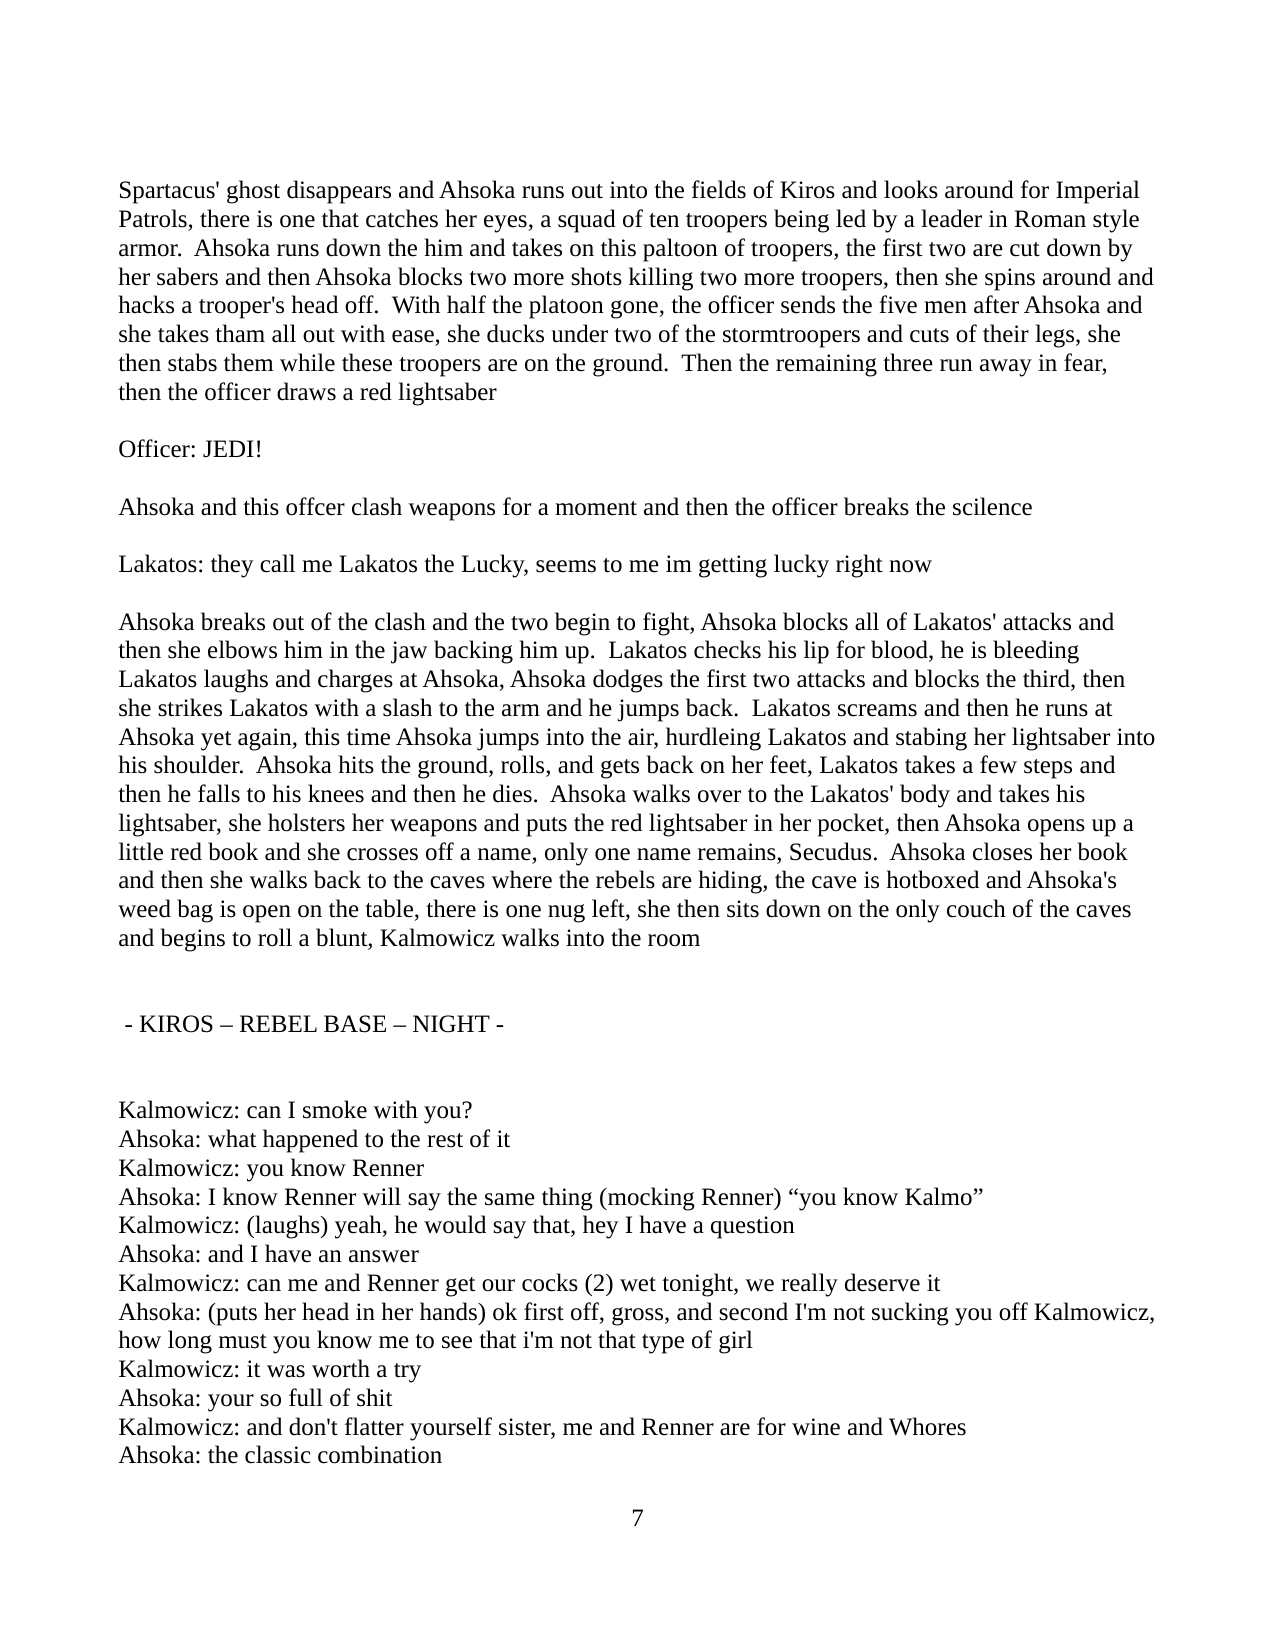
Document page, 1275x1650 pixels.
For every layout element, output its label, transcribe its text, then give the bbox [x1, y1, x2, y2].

text Kalmowicz: you know Renner [118, 1153, 1157, 1182]
text Ahsoka: (puts her head in her hands) ok first off, gross, and second I'm not sucking you off Kalmowicz, how long must you know me to see that i'm not that type of girl [118, 1297, 1157, 1354]
text Kalmowicz: can I smoke with you? [118, 1096, 1157, 1124]
text Ahsoka: what happened to the rest of it [118, 1124, 1157, 1153]
text Kalmowicz: it was worth a try [118, 1354, 1157, 1383]
text - KIROS – REBEL BASE – NIGHT - [118, 1009, 1157, 1038]
text Ahsoka breaks out of the clash and the two begin to fight, Ahsoka blocks all of Lakatos' attacks and then she elbows him in the jaw backing him up. Lakatos checks his lip for blood, he is bleeding Lakatos laughs and charges at Ahsoka, Ahsoka dodges the first two attacks and blocks the third, then she strikes Lakatos with a slash to the arm and he jumps back. Lakatos screams and then he runs at Ahsoka yet again, this time Ahsoka jumps into the air, hurdleing Lakatos and stabing her lightsaber into his shoulder. Ahsoka hits the ground, rolls, and gets back on her feet, Lakatos takes a few steps and then he falls to his knees and then he dies. Ahsoka walks over to the Lakatos' body and takes his lightsaber, she holsters her weapons and puts the red lightsaber in her pocket, then Ahsoka opens up a little red book and she crosses off a name, only one name remains, Secudus. Ahsoka closes her book and then she walks back to the caves where the rebels are hiding, the cave is hotboxed and Ahsoka's weed bag is open on the table, there is one nug left, she then sits down on the only couch of the caves and begins to roll a blunt, Kalmowicz walks into the room [118, 607, 1157, 952]
text Kalmowicz: can me and Renner get our cocks (2) wet tonight, we really deserve it [118, 1268, 1157, 1297]
text Kalmowicz: (laughs) yeah, he would say that, hey I have a question [118, 1211, 1157, 1239]
text Kalmowicz: and don't flatter yourself sister, me and Renner are for wine and Whores [118, 1412, 1157, 1441]
text Ahsoka: and I have an answer [118, 1239, 1157, 1268]
text Ahsoka: the classic combination [118, 1441, 1157, 1469]
text Lakatos: they call me Lakatos the Lucky, seems to me im getting lucky right now [118, 549, 1157, 578]
text Ahsoka: I know Renner will say the same thing (mocking Renner) “you know Kalmo” [118, 1182, 1157, 1211]
text Ahsoka and this offcer clash weapons for a moment and then the officer breaks the scilence [118, 492, 1157, 521]
text Spartacus' ghost disappears and Ahsoka runs out into the fields of Kiros and looks around for Imperial Patrols, there is one that catches her eyes, a squad of ten troopers being led by a leader in Roman style armor. Ahsoka runs down the him and takes on this paltoon of troopers, the first two are cut down by her sabers and then Ahsoka blocks two more shots killing two more troopers, then she spins around and hacks a trooper's head off. With half the platoon gone, the officer sends the five men after Ahsoka and she takes tham all out with ease, she ducks under two of the stormtroopers and cuts of their legs, she then stabs them while these troopers are on the ground. Then the remaining three run away in fear, then the officer draws a red lightsaber [118, 176, 1157, 406]
text Ahsoka: your so full of shit [118, 1383, 1157, 1412]
text Officer: JEDI! [118, 434, 1157, 463]
